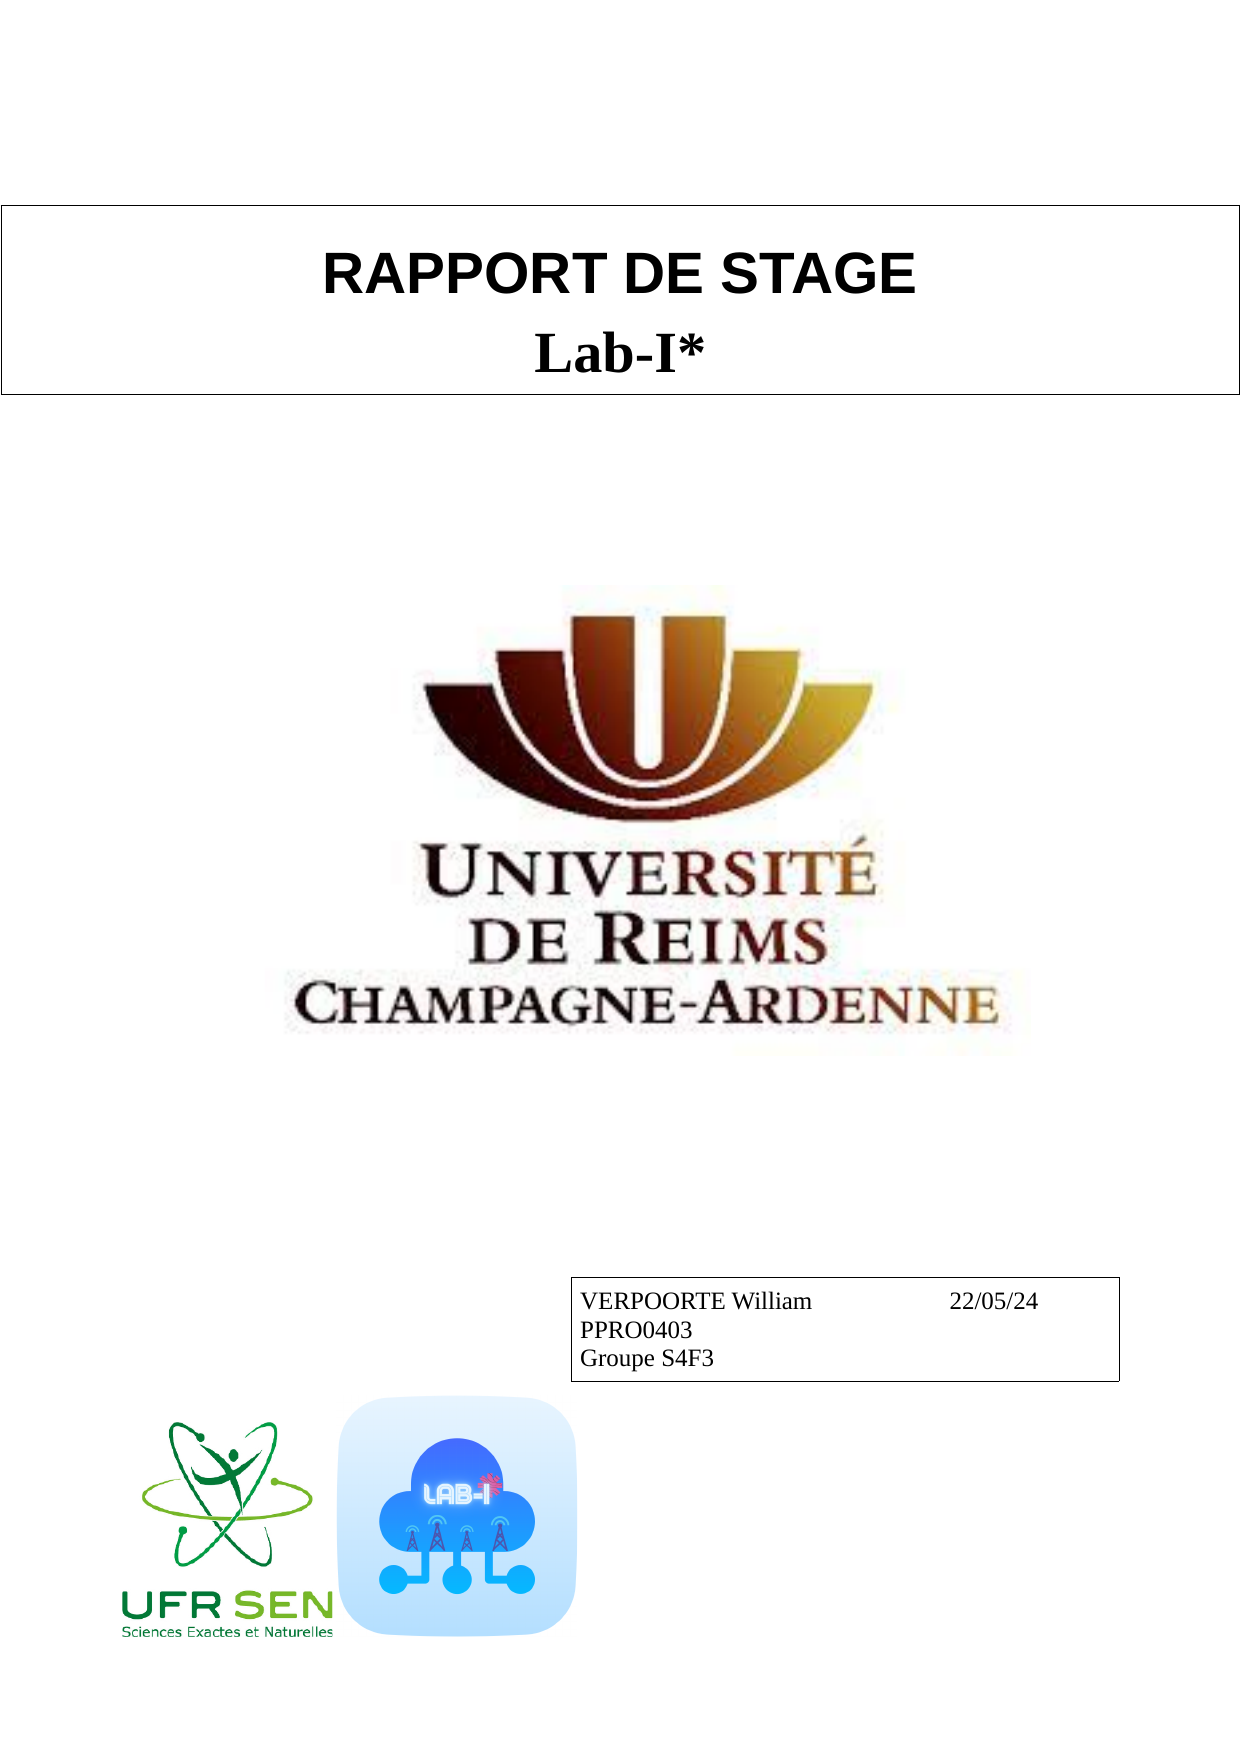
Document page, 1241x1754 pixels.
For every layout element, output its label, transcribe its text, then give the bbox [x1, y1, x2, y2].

title RAPPORT DE STAGE [9, 239, 1231, 306]
text VERPOORTE William 22/05/24 [580, 1286, 1110, 1315]
text Groupe S4F3 [580, 1343, 1110, 1372]
picture [122, 1422, 333, 1637]
picture [264, 585, 1031, 1056]
picture [336, 1395, 578, 1637]
text PPRO0403 [580, 1315, 1110, 1343]
text Lab-I* [9, 318, 1231, 385]
